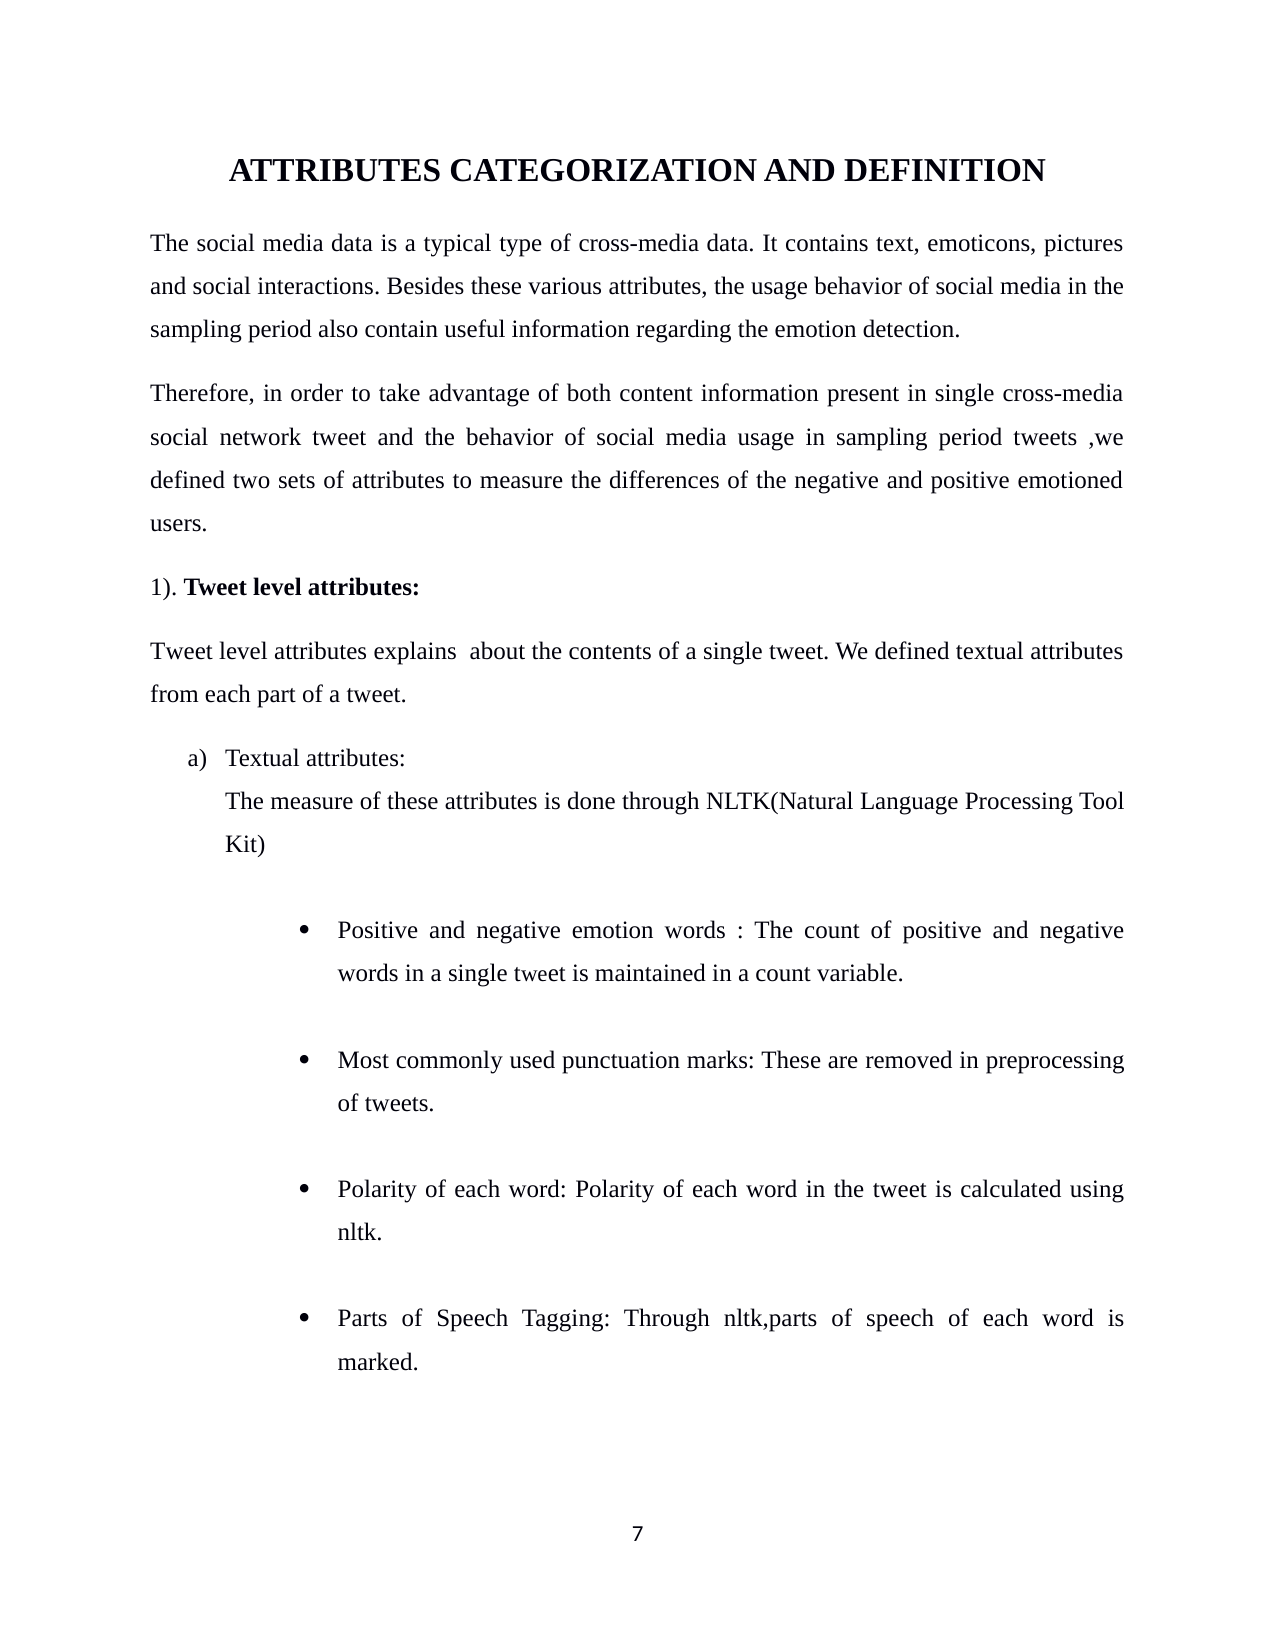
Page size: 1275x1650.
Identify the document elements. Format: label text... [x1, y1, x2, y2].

text ATTRIBUTES CATEGORIZATION AND DEFINITION [150, 150, 1125, 188]
list Textual attributes: [187, 743, 1125, 772]
list The measure of these attributes is done through NLTK(Natural Language Processing Tool Kit) [225, 786, 1125, 858]
text 1). Tweet level attributes: [150, 572, 1125, 601]
text The social media data is a typical type of cross-media data. It contains text, emoticons, pictures and social interactions. Besides these various attributes, the usage behavior of social media in the sampling period also contain useful information regarding the emotion detection. [150, 228, 1125, 343]
list Polarity of each word: Polarity of each word in the tweet is calculated using nltk. [300, 1174, 1125, 1246]
list Parts of Speech Tagging: Through nltk,parts of speech of each word is marked. [300, 1303, 1125, 1375]
list Most commonly used punctuation marks: These are removed in preprocessing of tweets. [300, 1045, 1125, 1117]
list Positive and negative emotion words : The count of positive and negative words in a single tweet is maintained in a count variable. [300, 915, 1125, 987]
text Therefore, in order to take advantage of both content information present in single cross-media social network tweet and the behavior of social media usage in sampling period tweets ,we defined two sets of attributes to measure the differences of the negative and positive emotioned users. [150, 378, 1125, 537]
text Tweet level attributes explains about the contents of a single tweet. We defined textual attributes from each part of a tweet. [150, 636, 1125, 708]
